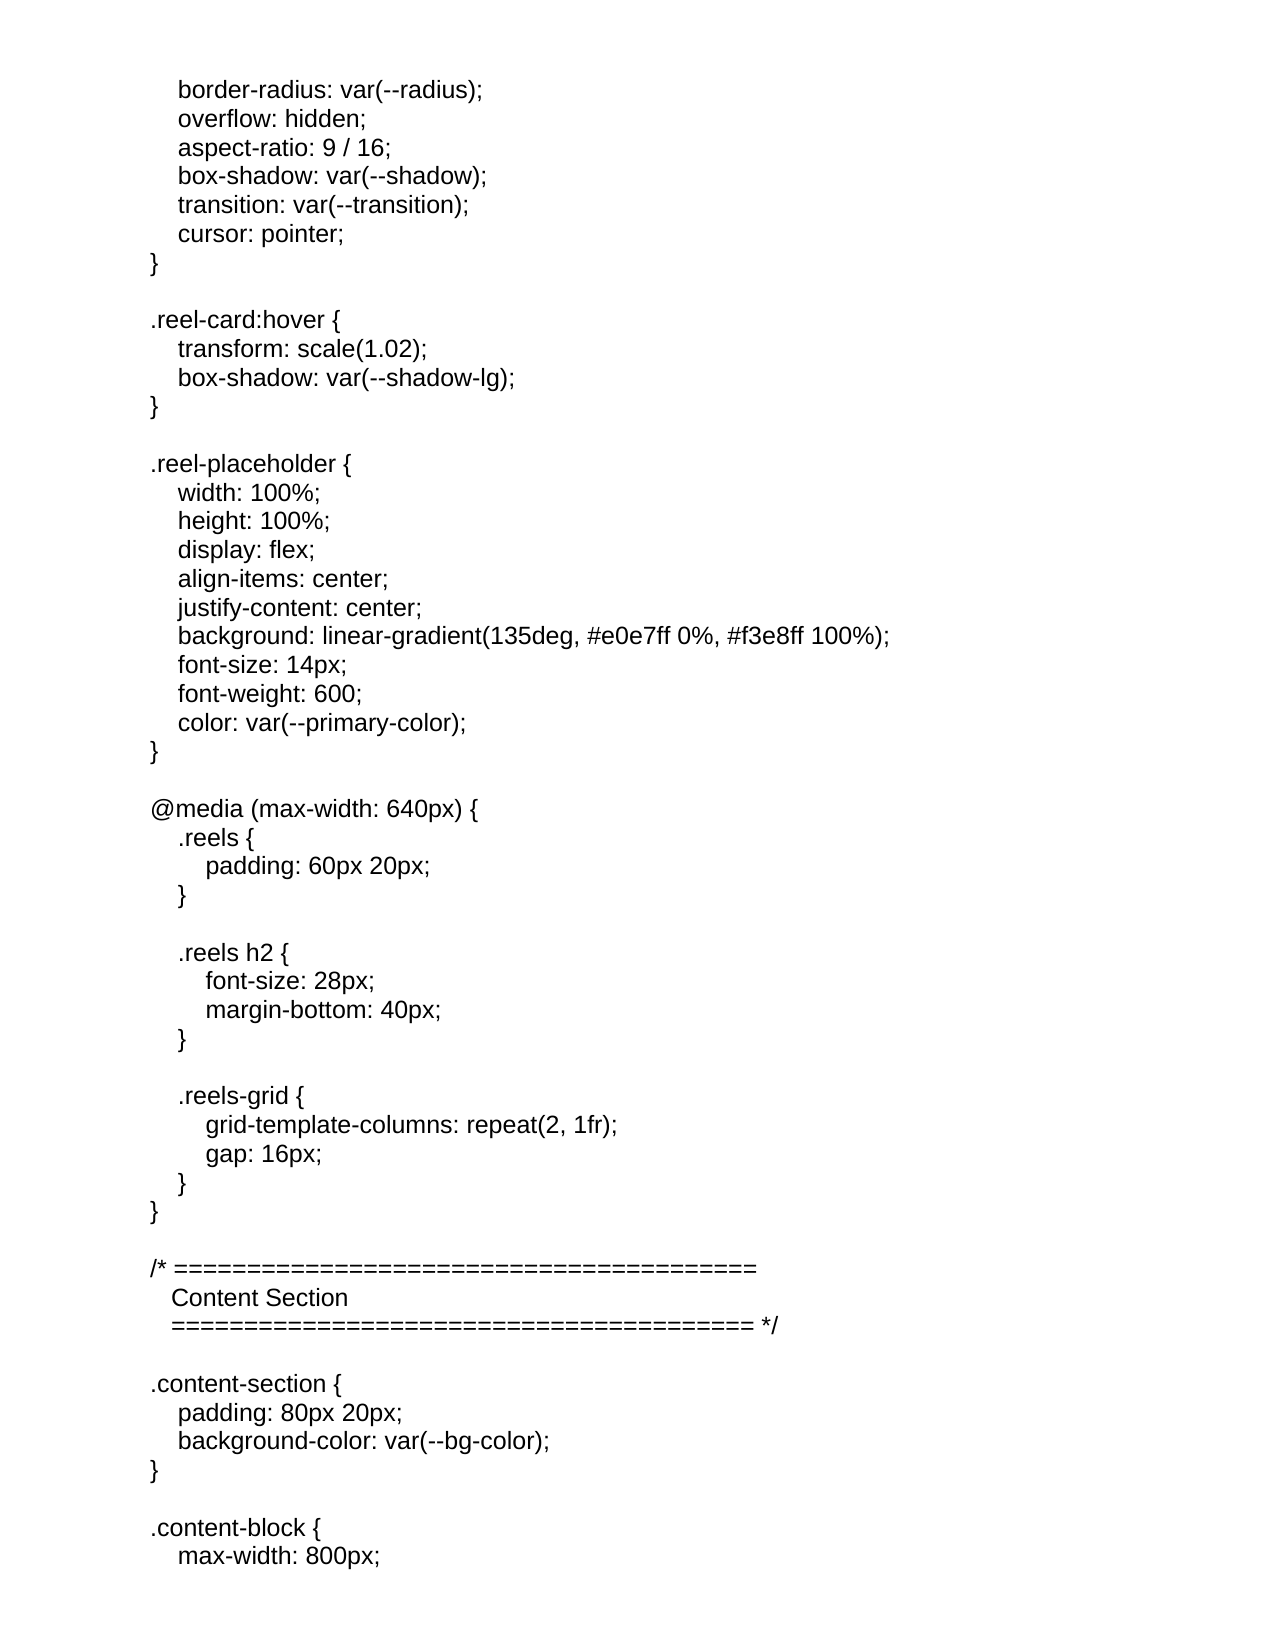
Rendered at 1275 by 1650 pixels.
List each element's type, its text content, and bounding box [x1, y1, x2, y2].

text .reel-placeholder { [150, 449, 1125, 477]
text } [150, 1455, 1125, 1484]
text } [150, 1167, 1125, 1196]
text padding: 80px 20px; [150, 1397, 1125, 1426]
text } [150, 1024, 1125, 1052]
text height: 100%; [150, 506, 1125, 535]
text margin-bottom: 40px; [150, 995, 1125, 1024]
text .reels { [150, 822, 1125, 851]
text overflow: hidden; [150, 104, 1125, 132]
text display: flex; [150, 535, 1125, 564]
text transform: scale(1.02); [150, 334, 1125, 362]
text aspect-ratio: 9 / 16; [150, 132, 1125, 161]
text justify-content: center; [150, 592, 1125, 621]
text /* ======================================== [150, 1254, 1125, 1282]
text .reels h2 { [150, 937, 1125, 966]
text } [150, 391, 1125, 420]
text grid-template-columns: repeat(2, 1fr); [150, 1110, 1125, 1139]
text @media (max-width: 640px) { [150, 794, 1125, 822]
text cursor: pointer; [150, 219, 1125, 247]
text .content-block { [150, 1512, 1125, 1541]
text .reel-card:hover { [150, 305, 1125, 334]
text background: linear-gradient(135deg, #e0e7ff 0%, #f3e8ff 100%); [150, 621, 1125, 650]
text .reels-grid { [150, 1081, 1125, 1110]
text gap: 16px; [150, 1139, 1125, 1167]
text padding: 60px 20px; [150, 851, 1125, 880]
text align-items: center; [150, 564, 1125, 592]
text border-radius: var(--radius); [150, 75, 1125, 104]
text .content-section { [150, 1369, 1125, 1397]
text transition: var(--transition); [150, 190, 1125, 219]
text font-size: 14px; [150, 650, 1125, 679]
text max-width: 800px; [150, 1541, 1125, 1570]
text Content Section [150, 1282, 1125, 1311]
text background-color: var(--bg-color); [150, 1426, 1125, 1455]
text ======================================== */ [150, 1311, 1125, 1340]
text font-weight: 600; [150, 679, 1125, 707]
text width: 100%; [150, 477, 1125, 506]
text font-size: 28px; [150, 966, 1125, 995]
text } [150, 247, 1125, 276]
text color: var(--primary-color); [150, 707, 1125, 736]
text box-shadow: var(--shadow); [150, 161, 1125, 190]
text } [150, 880, 1125, 909]
text } [150, 1196, 1125, 1225]
text box-shadow: var(--shadow-lg); [150, 362, 1125, 391]
text } [150, 736, 1125, 765]
